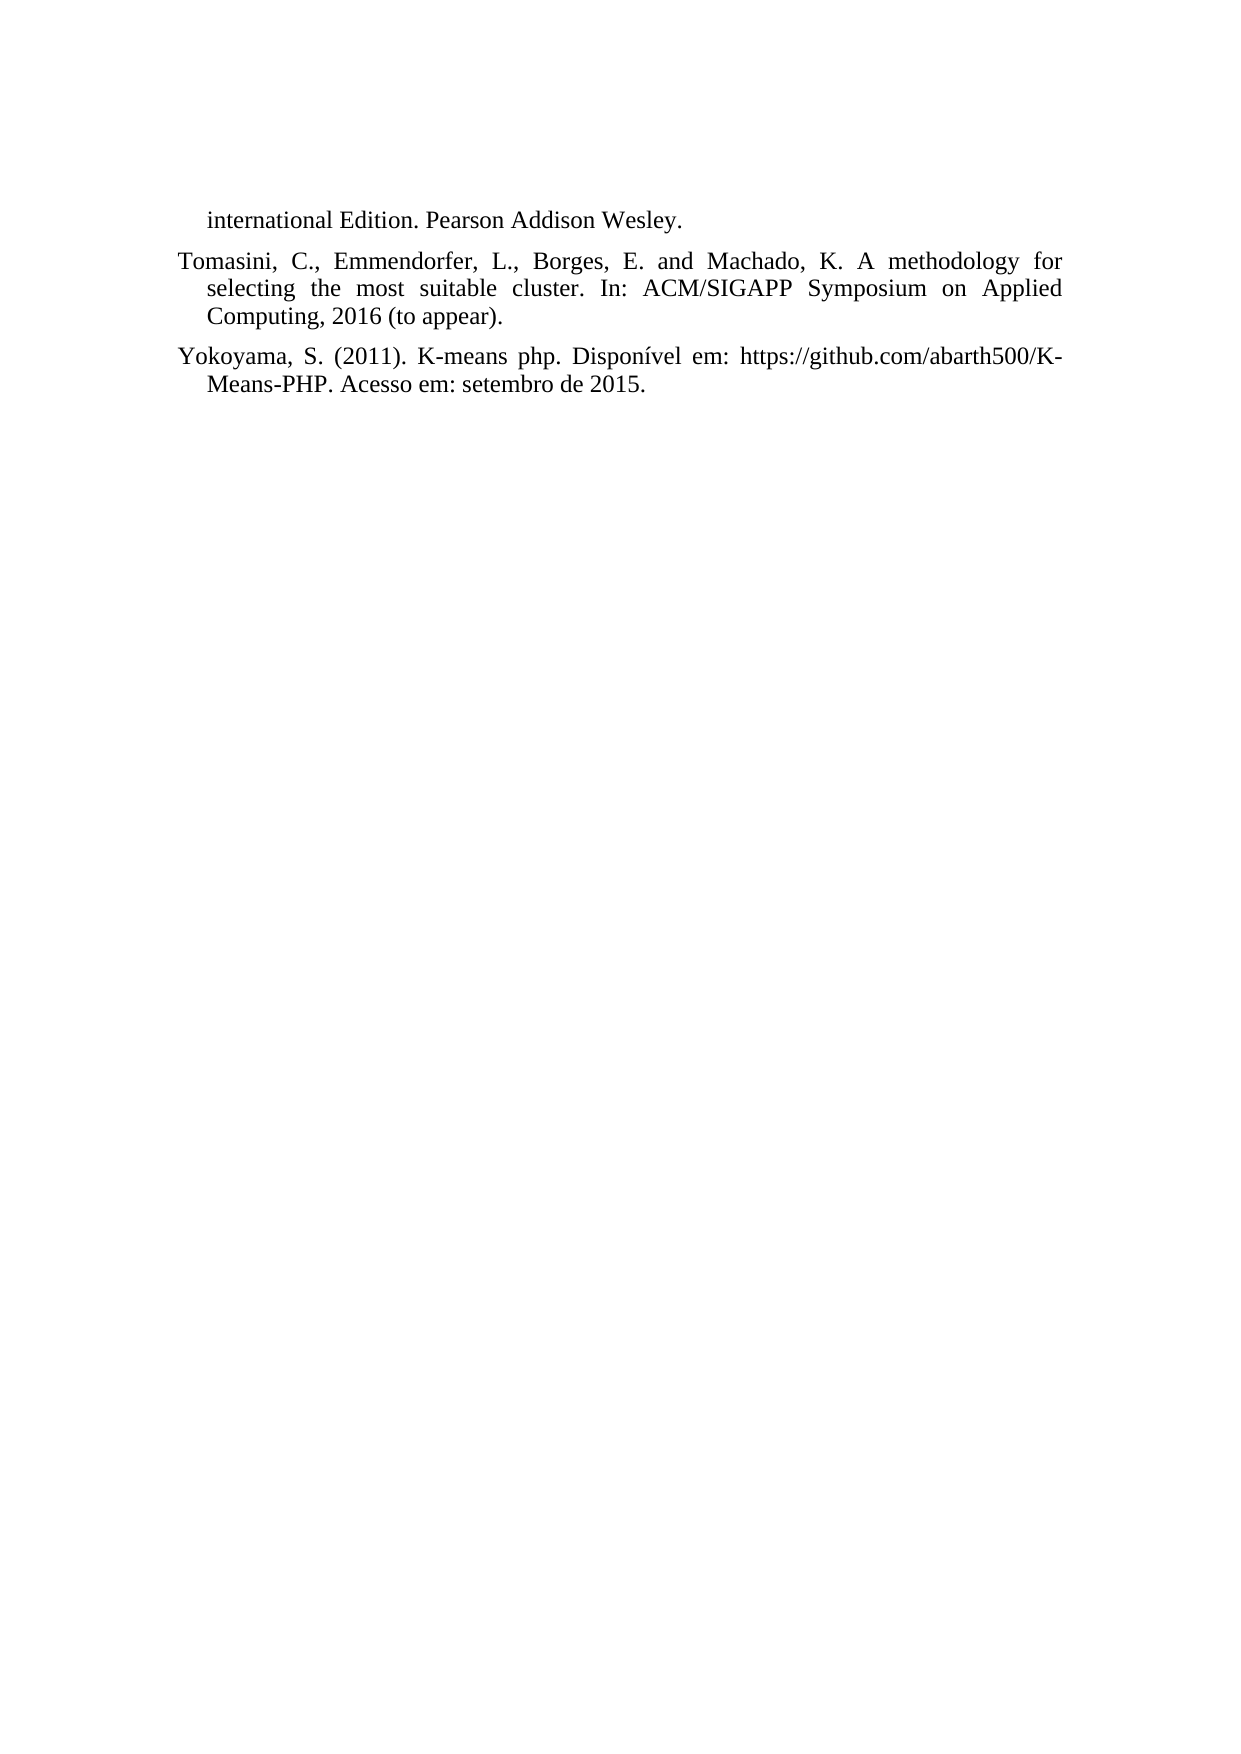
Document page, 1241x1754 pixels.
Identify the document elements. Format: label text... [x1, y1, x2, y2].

text Yokoyama, S. (2011). K-means php. Disponível em: https://github.com/abarth500/K- Means-PHP. Acesso em: setembro de 2015. [177, 342, 1063, 398]
text international Edition. Pearson Addison Wesley. [177, 207, 1063, 234]
text Tomasini, C., Emmendorfer, L., Borges, E. and Machado, K. A methodology for selecting the most suitable cluster. In: ACM/SIGAPP Symposium on Applied Computing, 2016 (to appear). [177, 247, 1063, 330]
